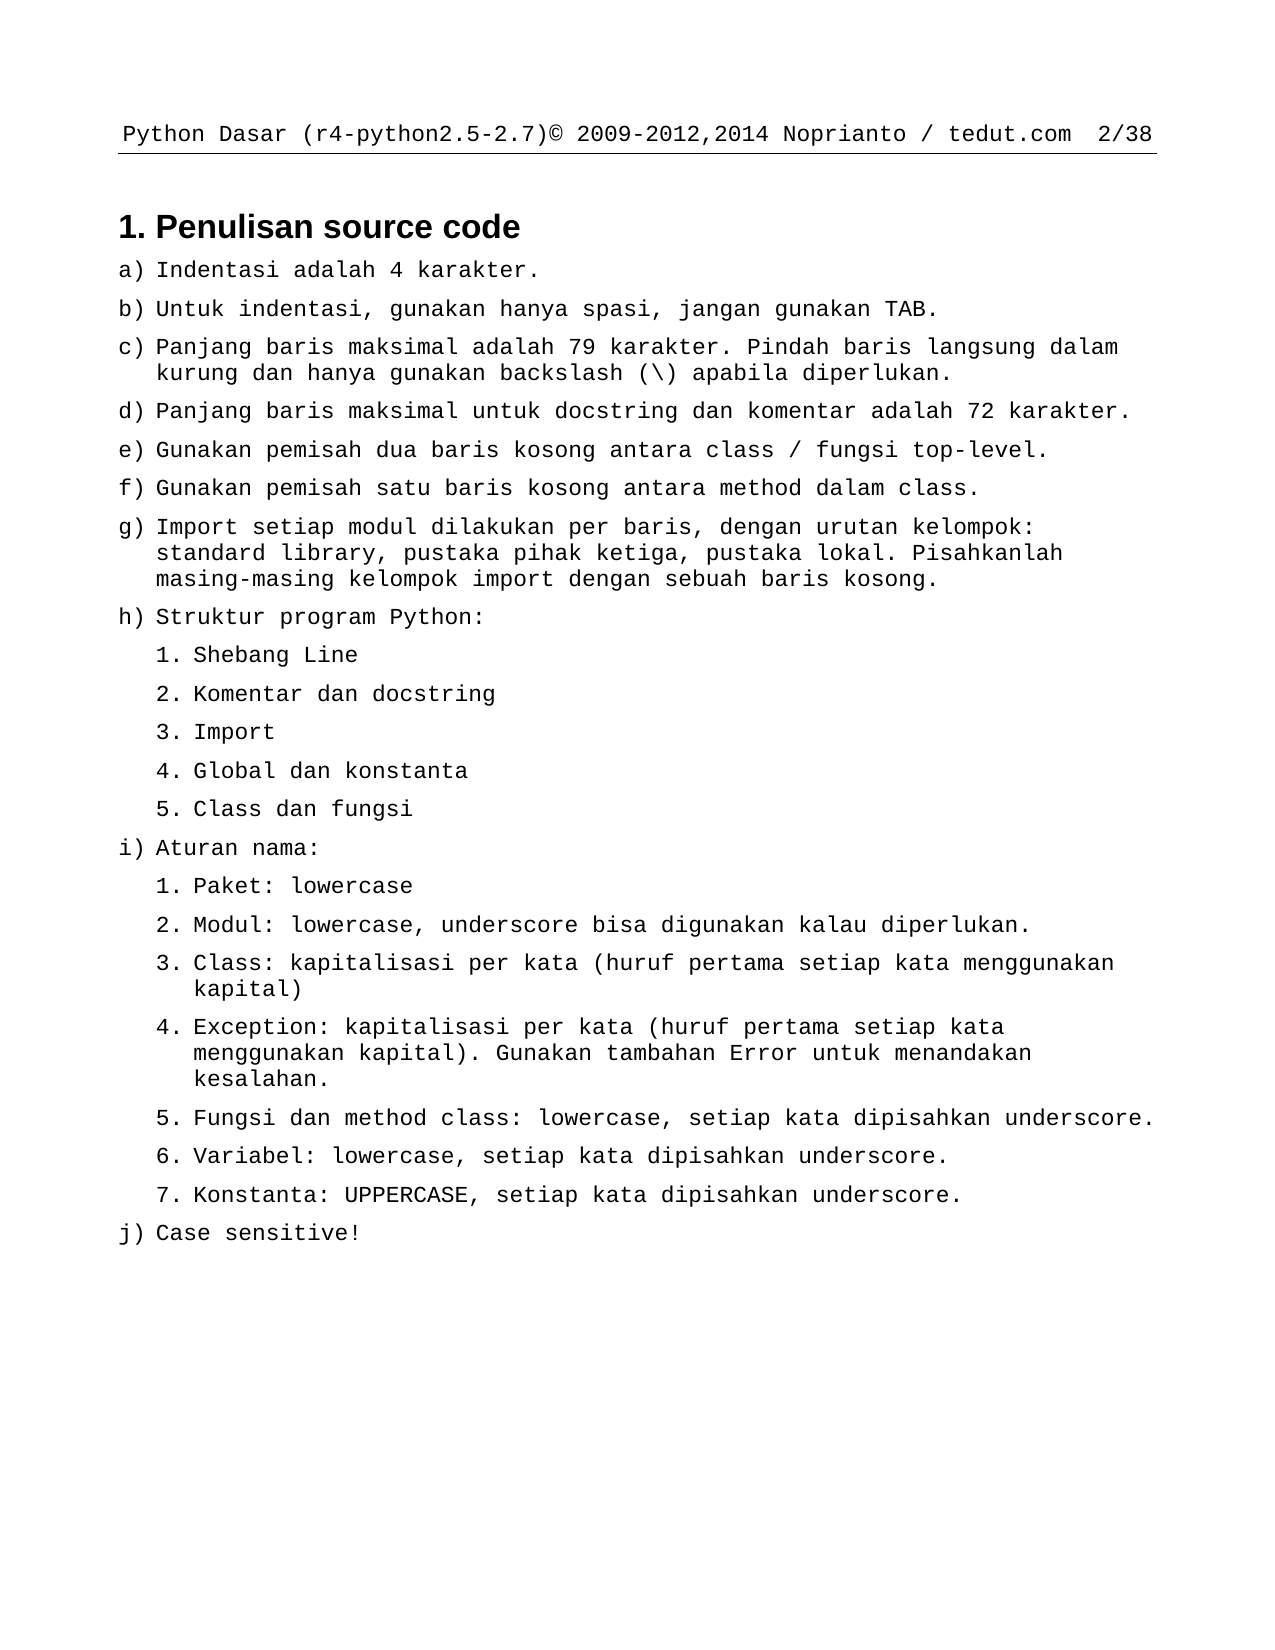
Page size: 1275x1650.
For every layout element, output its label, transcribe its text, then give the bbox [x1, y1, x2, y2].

list Panjang baris maksimal adalah 79 karakter. Pindah baris langsung dalam kurung dan hanya gunakan backslash (\) apabila diperlukan. [118, 335, 1157, 387]
list Import [156, 721, 1157, 747]
list Exception: kapitalisasi per kata (huruf pertama setiap kata menggunakan kapital). Gunakan tambahan Error untuk menandakan kesalahan. [156, 1016, 1157, 1093]
list Class dan fungsi [156, 798, 1157, 823]
list Struktur program Python: [118, 605, 1157, 631]
list Fungsi dan method class: lowercase, setiap kata dipisahkan underscore. [156, 1106, 1157, 1132]
list Modul: lowercase, underscore bisa digunakan kalau diperlukan. [156, 913, 1157, 939]
list Class: kapitalisasi per kata (huruf pertama setiap kata menggunakan kapital) [156, 951, 1157, 1003]
list Gunakan pemisah satu baris kosong antara method dalam class. [118, 477, 1157, 503]
list Global dan konstanta [156, 759, 1157, 785]
list Indentasi adalah 4 karakter. [118, 258, 1157, 284]
list Panjang baris maksimal untuk docstring dan komentar adalah 72 karakter. [118, 400, 1157, 426]
list Komentar dan docstring [156, 682, 1157, 708]
list Gunakan pemisah dua baris kosong antara class / fungsi top-level. [118, 438, 1157, 464]
list Case sensitive! [118, 1221, 1157, 1247]
list Variabel: lowercase, setiap kata dipisahkan underscore. [156, 1144, 1157, 1170]
subtitle 1. Penulisan source code [118, 207, 1157, 246]
list Untuk indentasi, gunakan hanya spasi, jangan gunakan TAB. [118, 297, 1157, 323]
list Paket: lowercase [156, 874, 1157, 900]
list Shebang Line [156, 644, 1157, 670]
list Konstanta: UPPERCASE, setiap kata dipisahkan underscore. [156, 1183, 1157, 1209]
list Aturan nama: [118, 836, 1157, 862]
list Import setiap modul dilakukan per baris, dengan urutan kelompok: standard library, pustaka pihak ketiga, pustaka lokal. Pisahkanlah masing-masing kelompok import dengan sebuah baris kosong. [118, 515, 1157, 593]
